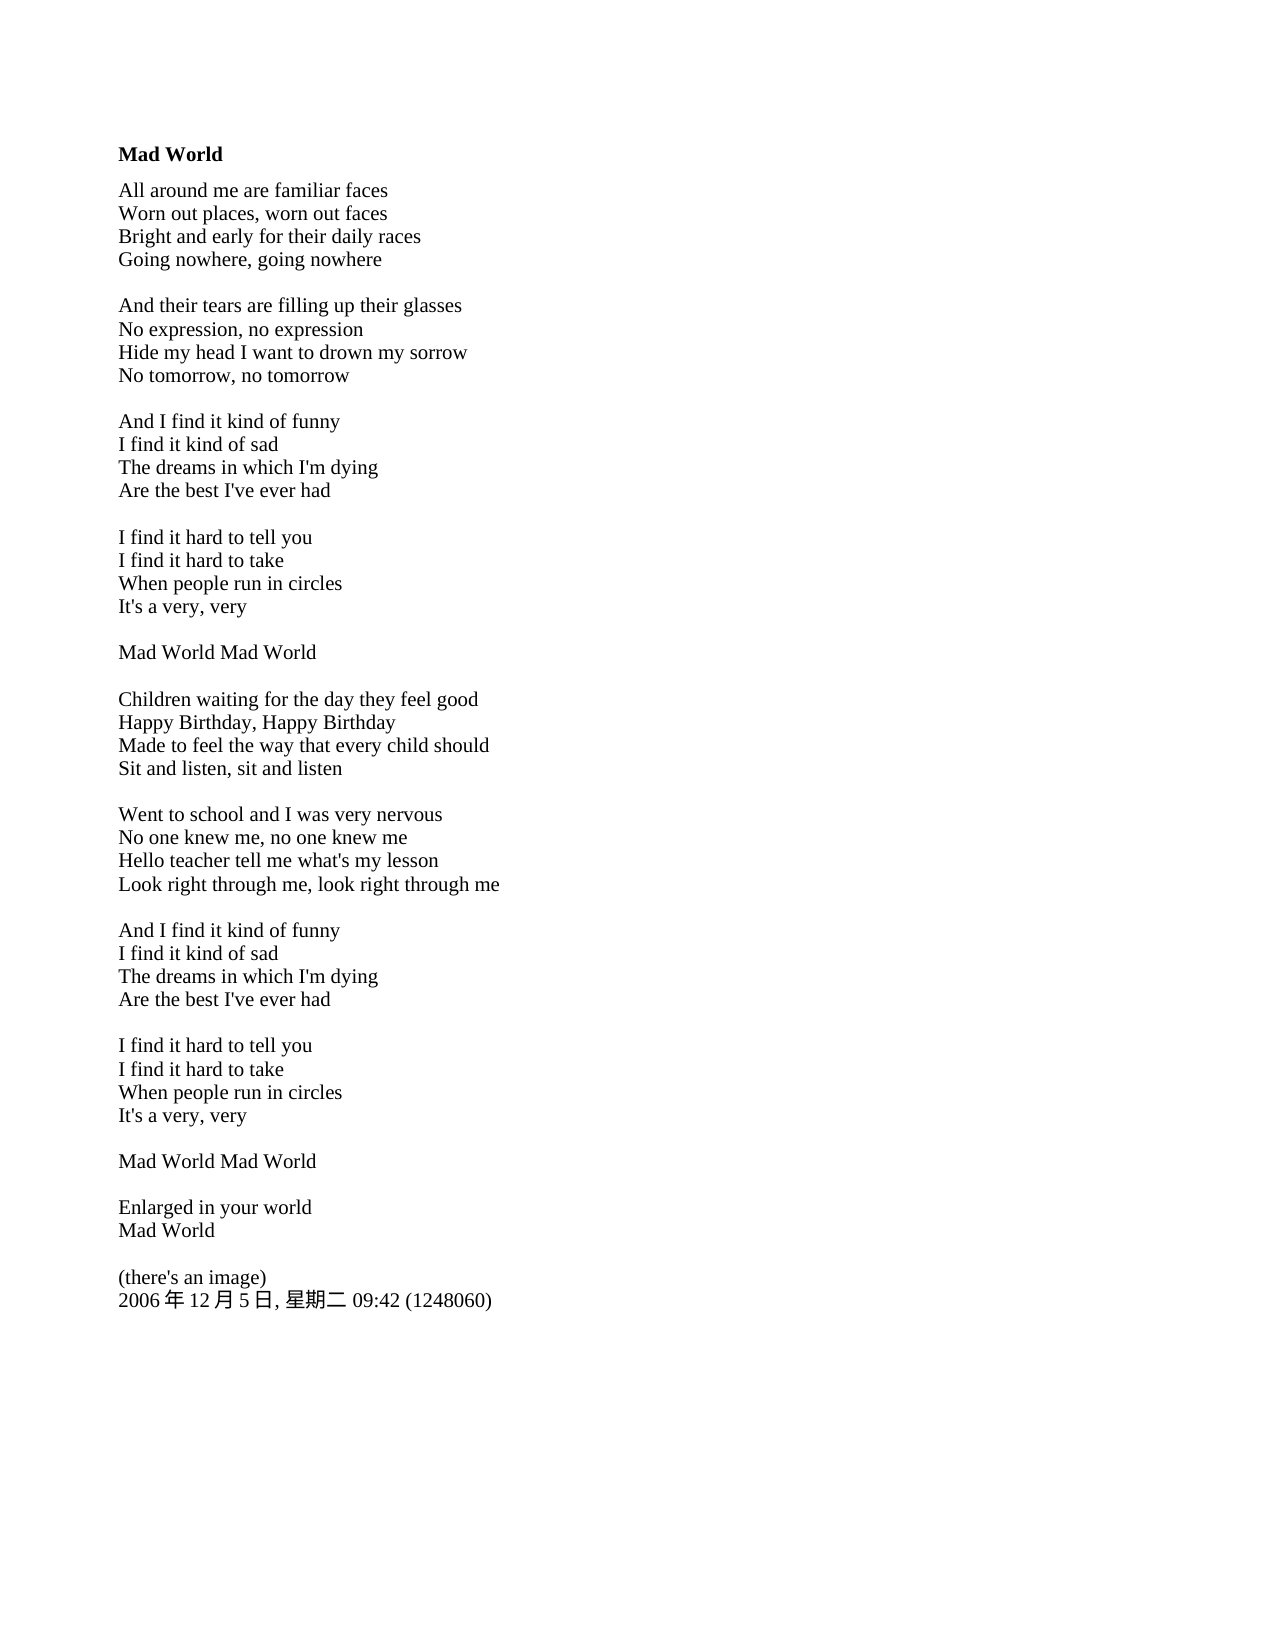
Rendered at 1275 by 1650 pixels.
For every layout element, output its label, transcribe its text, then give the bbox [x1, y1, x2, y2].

subtitle Mad World [118, 143, 1157, 166]
text 2006年12月5日, 星期二 09:42 (1248060) [118, 1289, 1157, 1312]
text All around me are familiar faces Worn out places, worn out faces Bright and early for their daily races Going nowhere, going nowhere And their tears are filling up their glasses No expression, no expression Hide my head I want to drown my sorrow No tomorrow, no tomorrow And I find it kind of funny I find it kind of sad The dreams in which I'm dying Are the best I've ever had I find it hard to tell you I find it hard to take When people run in circles It's a very, very Mad World Mad World Children waiting for the day they feel good Happy Birthday, Happy Birthday Made to feel the way that every child should Sit and listen, sit and listen Went to school and I was very nervous No one knew me, no one knew me Hello teacher tell me what's my lesson Look right through me, look right through me And I find it kind of funny I find it kind of sad The dreams in which I'm dying Are the best I've ever had I find it hard to tell you I find it hard to take When people run in circles It's a very, very Mad World Mad World Enlarged in your world Mad World (there's an image) [118, 179, 1157, 1289]
